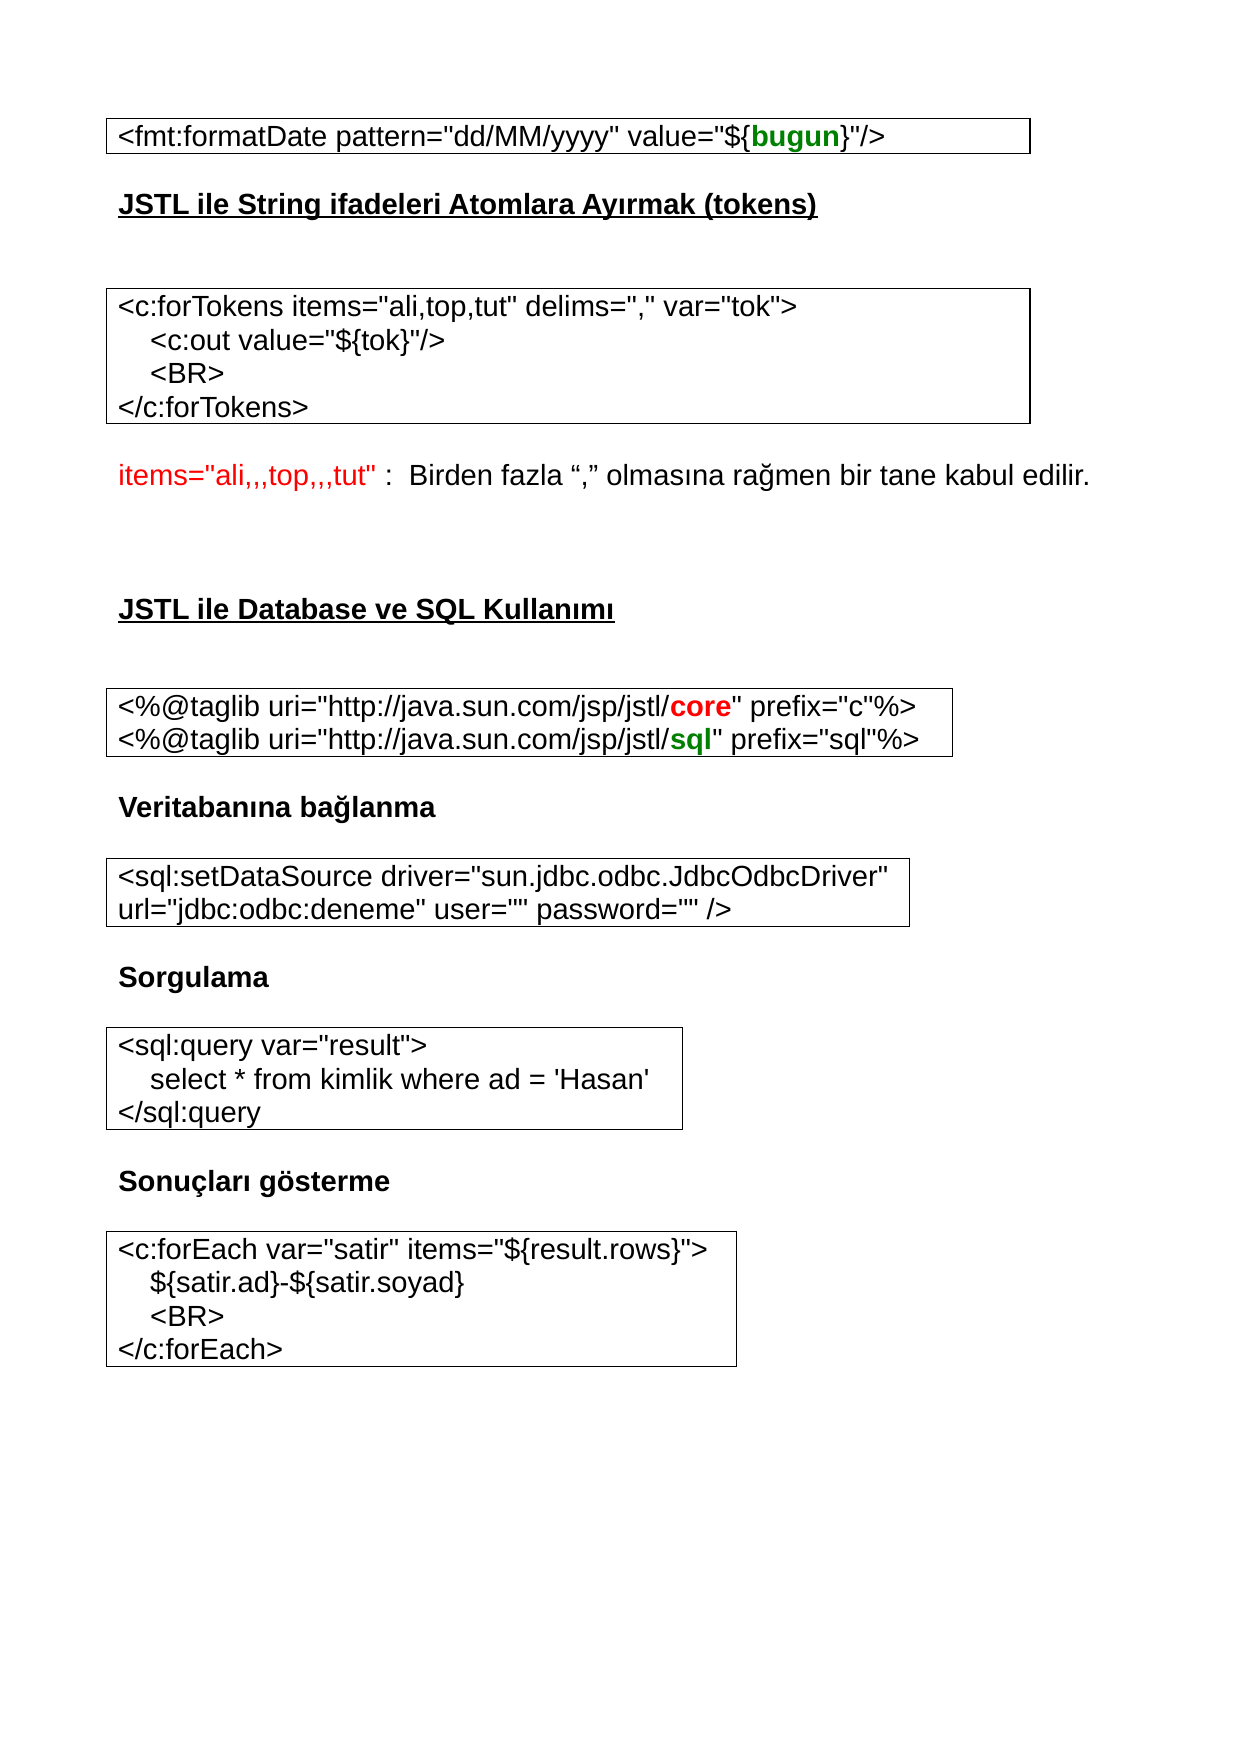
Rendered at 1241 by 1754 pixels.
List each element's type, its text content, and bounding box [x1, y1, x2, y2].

table_header <jsp:useBean class="java.util.Date" id="bugun" scope="page"/> <% pageContext.setAttribute("bugun",new java.util.Date()); %> <fmt:formatNumber pattern="###,###.##" value="123456789.034" /> <fmt:formatDate pattern="dd/MM/yyyy" value="${bugun}"/> [107, 119, 1029, 153]
table_header <c:forTokens items="ali,top,tut" delims="," var="tok"> <c:out value="${tok}"/> <BR> </c:forTokens> [107, 289, 1029, 423]
text items="ali,,,top,,,tut" : Birden fazla “,” olmasına rağmen bir tane kabul edilir. [118, 458, 1122, 491]
text JSTL ile Database ve SQL Kullanımı [118, 592, 1122, 625]
text Sonuçları gösterme [118, 1163, 1122, 1197]
text JSTL ile String ifadeleri Atomlara Ayırmak (tokens) [118, 187, 1122, 221]
text Veritabanına bağlanma [118, 790, 1122, 824]
text Sorgulama [118, 960, 1122, 994]
table_header <c:forEach var="satir" items="${result.rows}"> ${satir.ad}-${satir.soyad} <BR> </c:forEach> [107, 1232, 736, 1366]
table_header <sql:setDataSource driver="sun.jdbc.odbc.JdbcOdbcDriver" url="jdbc:odbc:deneme" user="" password="" /> [107, 859, 909, 926]
table_header <%@taglib uri="http://java.sun.com/jsp/jstl/core" prefix="c"%> <%@taglib uri="http://java.sun.com/jsp/jstl/sql" prefix="sql"%> [107, 689, 952, 756]
table_header <sql:query var="result"> select * from kimlik where ad = 'Hasan' </sql:query [107, 1028, 682, 1129]
